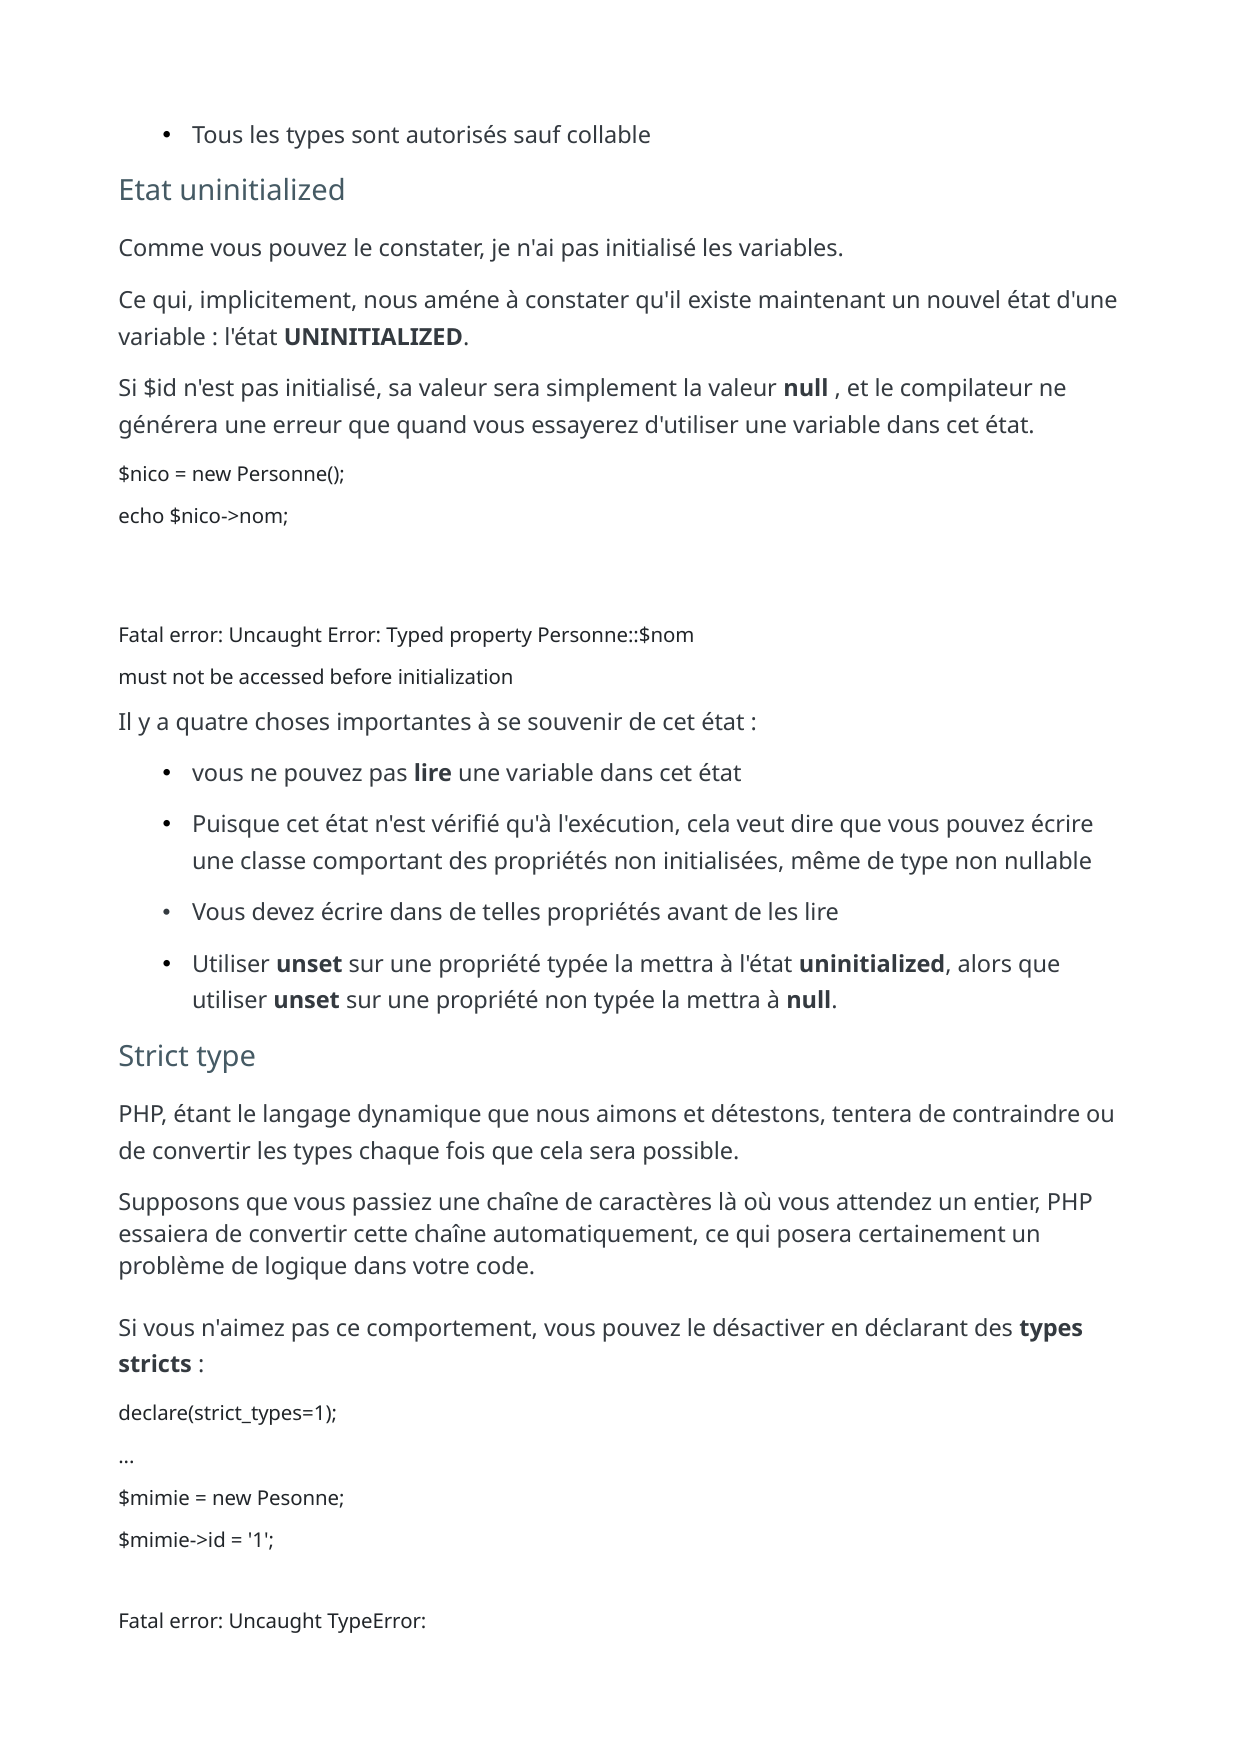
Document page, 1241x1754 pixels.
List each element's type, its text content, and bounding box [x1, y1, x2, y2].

subtitle Etat uninitialized [118, 169, 1122, 209]
list Tous les types sont autorisés sauf collable [162, 118, 1122, 150]
text Il y a quatre choses importantes à se souvenir de cet état : [118, 705, 1122, 737]
text PHP, étant le langage dynamique que nous aimons et détestons, tentera de contraindre ou de convertir les types chaque fois que cela sera possible. [118, 1097, 1122, 1166]
text echo $nico->nom; [118, 502, 1122, 529]
text Fatal error: Uncaught TypeError: [118, 1606, 1122, 1634]
list vous ne pouvez pas lire une variable dans cet état [162, 756, 1122, 788]
text $nico = new Personne(); [118, 459, 1122, 487]
text declare(strict_types=1); [118, 1399, 1122, 1427]
text Ce qui, implicitement, nous améne à constater qu'il existe maintenant un nouvel état d'une variable : l'état UNINITIALIZED. [118, 283, 1122, 352]
list Utiliser unset sur une propriété typée la mettra à l'état uninitialized, alors que utiliser unset sur une propriété non typée la mettra à null. [162, 947, 1122, 1016]
subtitle Strict type [118, 1035, 1122, 1075]
text $mimie->id = '1'; [118, 1526, 1122, 1554]
list Puisque cet état n'est vérifié qu'à l'exécution, cela veut dire que vous pouvez écrire une classe comportant des propriétés non initialisées, même de type non nullable [162, 808, 1122, 876]
text Si $id n'est pas initialisé, sa valeur sera simplement la valeur null , et le compilateur ne générera une erreur que quand vous essayerez d'utiliser une variable dans cet état. [118, 371, 1122, 440]
text must not be accessed before initialization [118, 663, 1122, 690]
list Vous devez écrire dans de telles propriétés avant de les lire [162, 896, 1122, 928]
text Supposons que vous passiez une chaîne de caractères là où vous attendez un entier, PHP essaiera de convertir cette chaîne automatiquement, ce qui posera certainement un problème de logique dans votre code. [118, 1186, 1122, 1281]
text ... [118, 1441, 1122, 1469]
text $mimie = new Pesonne; [118, 1484, 1122, 1511]
text Comme vous pouvez le constater, je n'ai pas initialisé les variables. [118, 232, 1122, 264]
text Fatal error: Uncaught Error: Typed property Personne::$nom [118, 620, 1122, 648]
text Si vous n'aimez pas ce comportement, vous pouvez le désactiver en déclarant des types stricts : [118, 1311, 1122, 1380]
